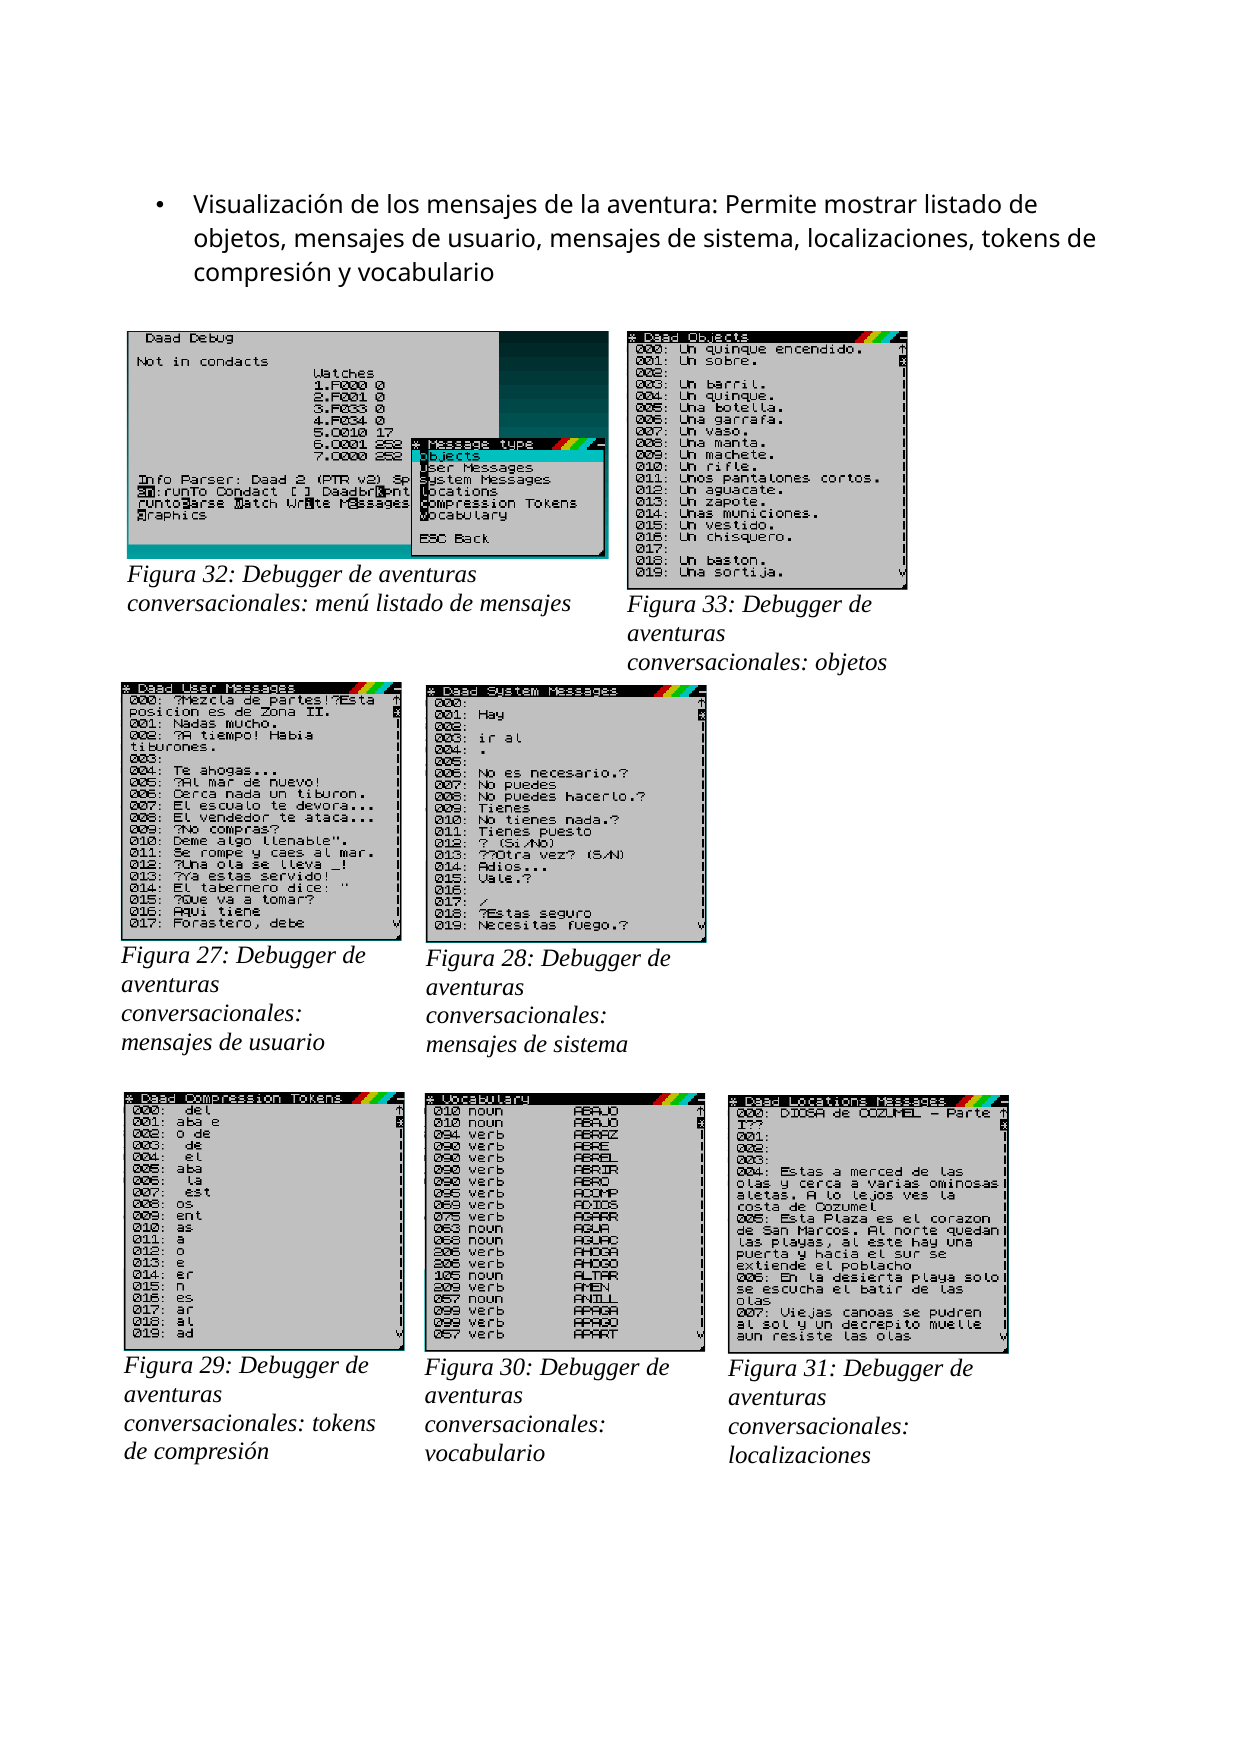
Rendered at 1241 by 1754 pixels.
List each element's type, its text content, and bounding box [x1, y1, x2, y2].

text Figura 32: Debugger de aventuras conversacionales: menú listado de mensajes [127, 559, 609, 616]
picture [425, 685, 707, 943]
text Figura 28: Debugger de aventuras conversacionales: mensajes de sistema [426, 943, 707, 1058]
text Figura 27: Debugger de aventuras conversacionales: mensajes de usuario [121, 941, 402, 1056]
picture [123, 1092, 405, 1351]
picture [424, 1093, 706, 1352]
picture [126, 331, 609, 559]
picture [120, 682, 402, 941]
text Figura 29: Debugger de aventuras conversacionales: tokens de compresión [124, 1351, 405, 1465]
picture [727, 1095, 1009, 1354]
text Figura 30: Debugger de aventuras conversacionales: vocabulario [424, 1352, 705, 1467]
picture [626, 331, 908, 590]
text Figura 31: Debugger de aventuras conversacionales: localizaciones [728, 1354, 1009, 1468]
list Visualización de los mensajes de la aventura: Permite mostrar listado de objetos, mensajes de usuario, mensajes de sistema, localizaciones, tokens de compresión y vocabulario [156, 186, 1122, 288]
text Figura 33: Debugger de aventuras conversacionales: objetos [627, 590, 908, 675]
